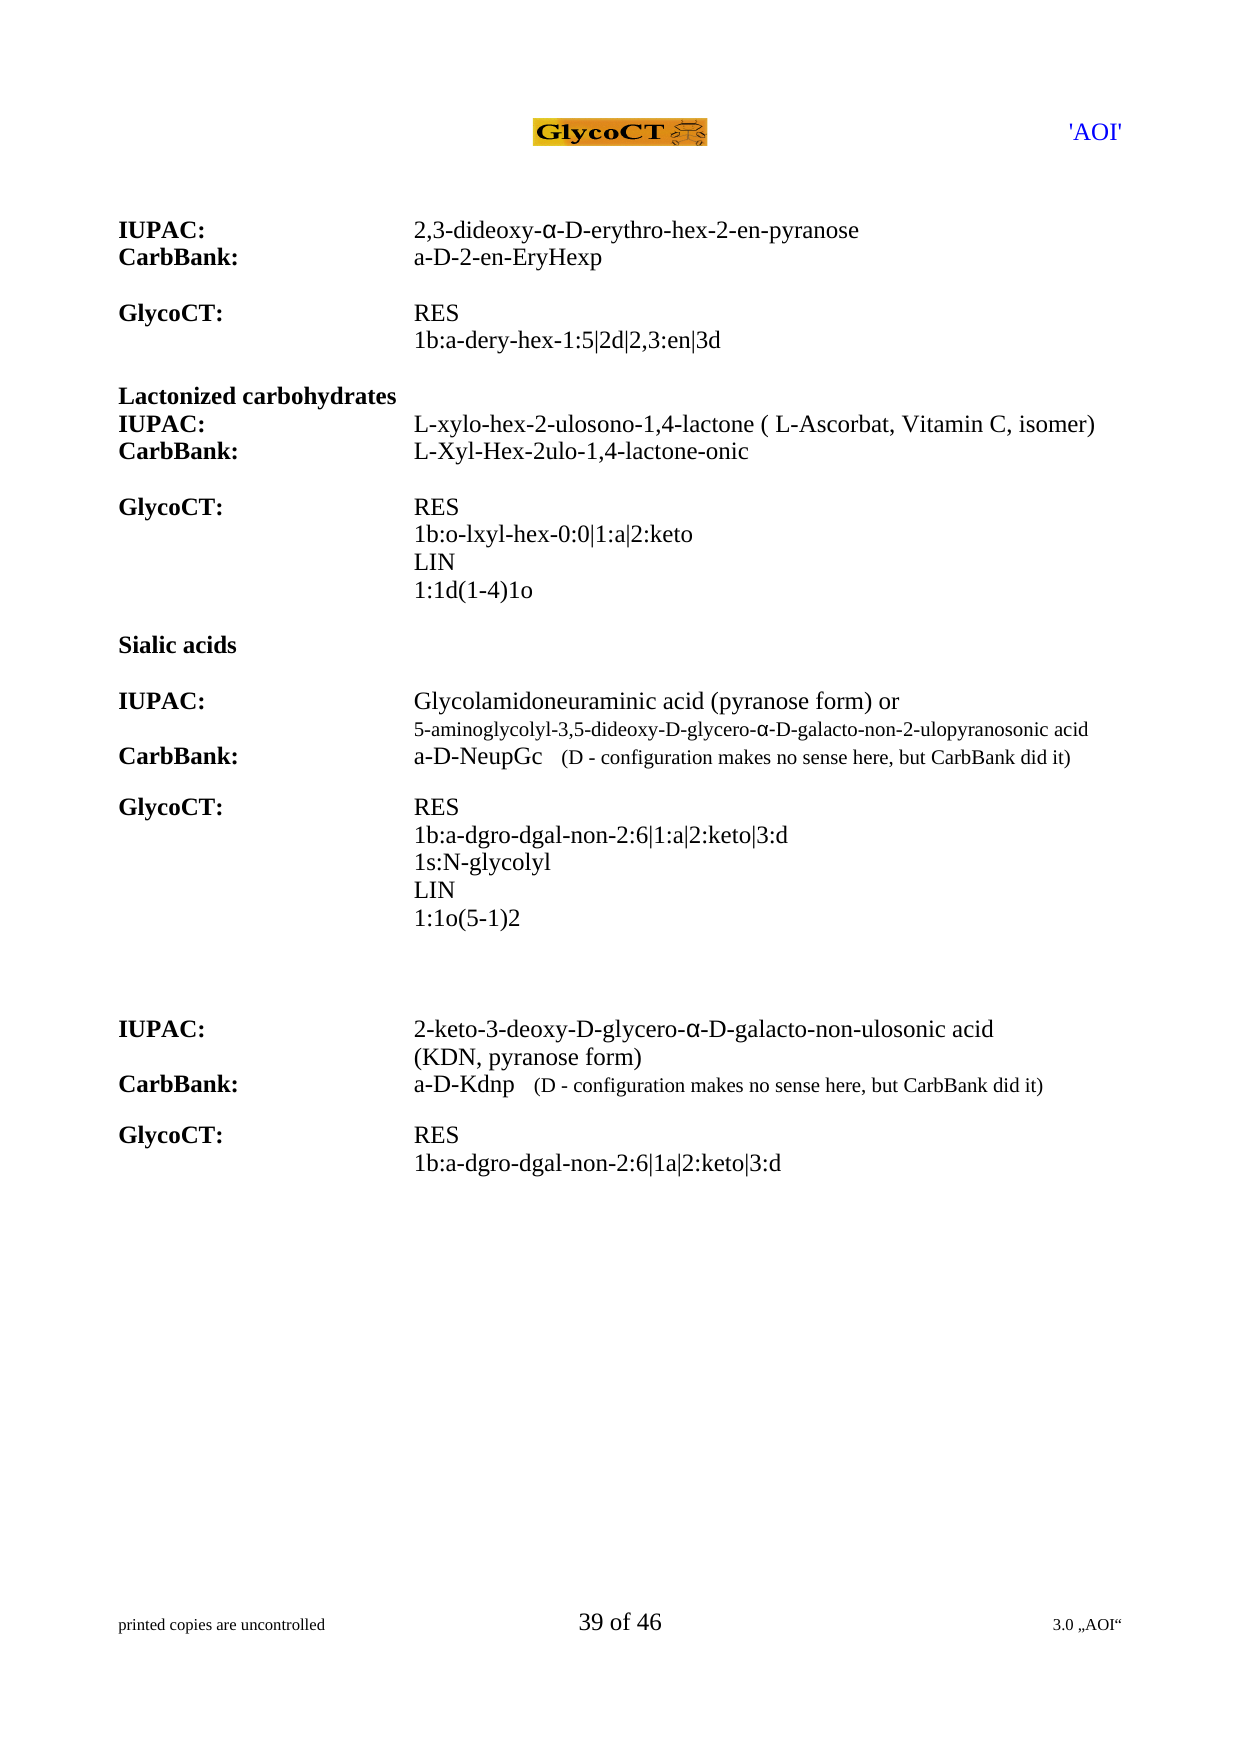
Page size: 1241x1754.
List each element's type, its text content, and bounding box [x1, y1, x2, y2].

text 1b:a-dery-hex-1:5|2d|2,3:en|3d [118, 327, 1122, 354]
text CarbBank: a-D-Kdnp (D - configuration makes no sense here, but CarbBank did it) [118, 1071, 1122, 1098]
text IUPAC: 2,3-dideoxy-α-D-erythro-hex-2-en-pyranose [118, 216, 1122, 243]
text 1b:a-dgro-dgal-non-2:6|1a|2:keto|3:d [118, 1149, 1122, 1177]
text LIN [118, 876, 1122, 904]
text IUPAC: Glycolamidoneuraminic acid (pyranose form) or [118, 687, 1122, 714]
text 5-aminoglycolyl-3,5-dideoxy-D-glycero-α-D-galacto-non-2-ulopyranosonic acid [118, 714, 1122, 742]
picture [532, 118, 708, 146]
text (KDN, pyranose form) [118, 1043, 1122, 1071]
text LIN [118, 548, 1122, 576]
text 1:1d(1-4)1o [118, 576, 1122, 604]
text IUPAC: L-xylo-hex-2-ulosono-1,4-lactone ( L-Ascorbat, Vitamin C, isomer) [118, 410, 1122, 437]
text 1b:a-dgro-dgal-non-2:6|1:a|2:keto|3:d [118, 821, 1122, 848]
text GlycoCT: RES [118, 1121, 1122, 1149]
text 1b:o-lxyl-hex-0:0|1:a|2:keto [118, 521, 1122, 548]
text GlycoCT: RES [118, 793, 1122, 821]
text GlycoCT: RES [118, 299, 1122, 327]
text 1s:N-glycolyl [118, 848, 1122, 876]
text CarbBank: a-D-NeupGc (D - configuration makes no sense here, but CarbBank did it) [118, 742, 1122, 770]
text GlycoCT: RES [118, 493, 1122, 521]
text 1:1o(5-1)2 [118, 904, 1122, 932]
text Sialic acids [118, 631, 1122, 659]
text IUPAC: 2-keto-3-deoxy-D-glycero-α-D-galacto-non-ulosonic acid [118, 1015, 1122, 1043]
text Lactonized carbohydrates [118, 382, 1122, 410]
text CarbBank: a-D-2-en-EryHexp [118, 243, 1122, 271]
text CarbBank: L-Xyl-Hex-2ulo-1,4-lactone-onic [118, 437, 1122, 465]
